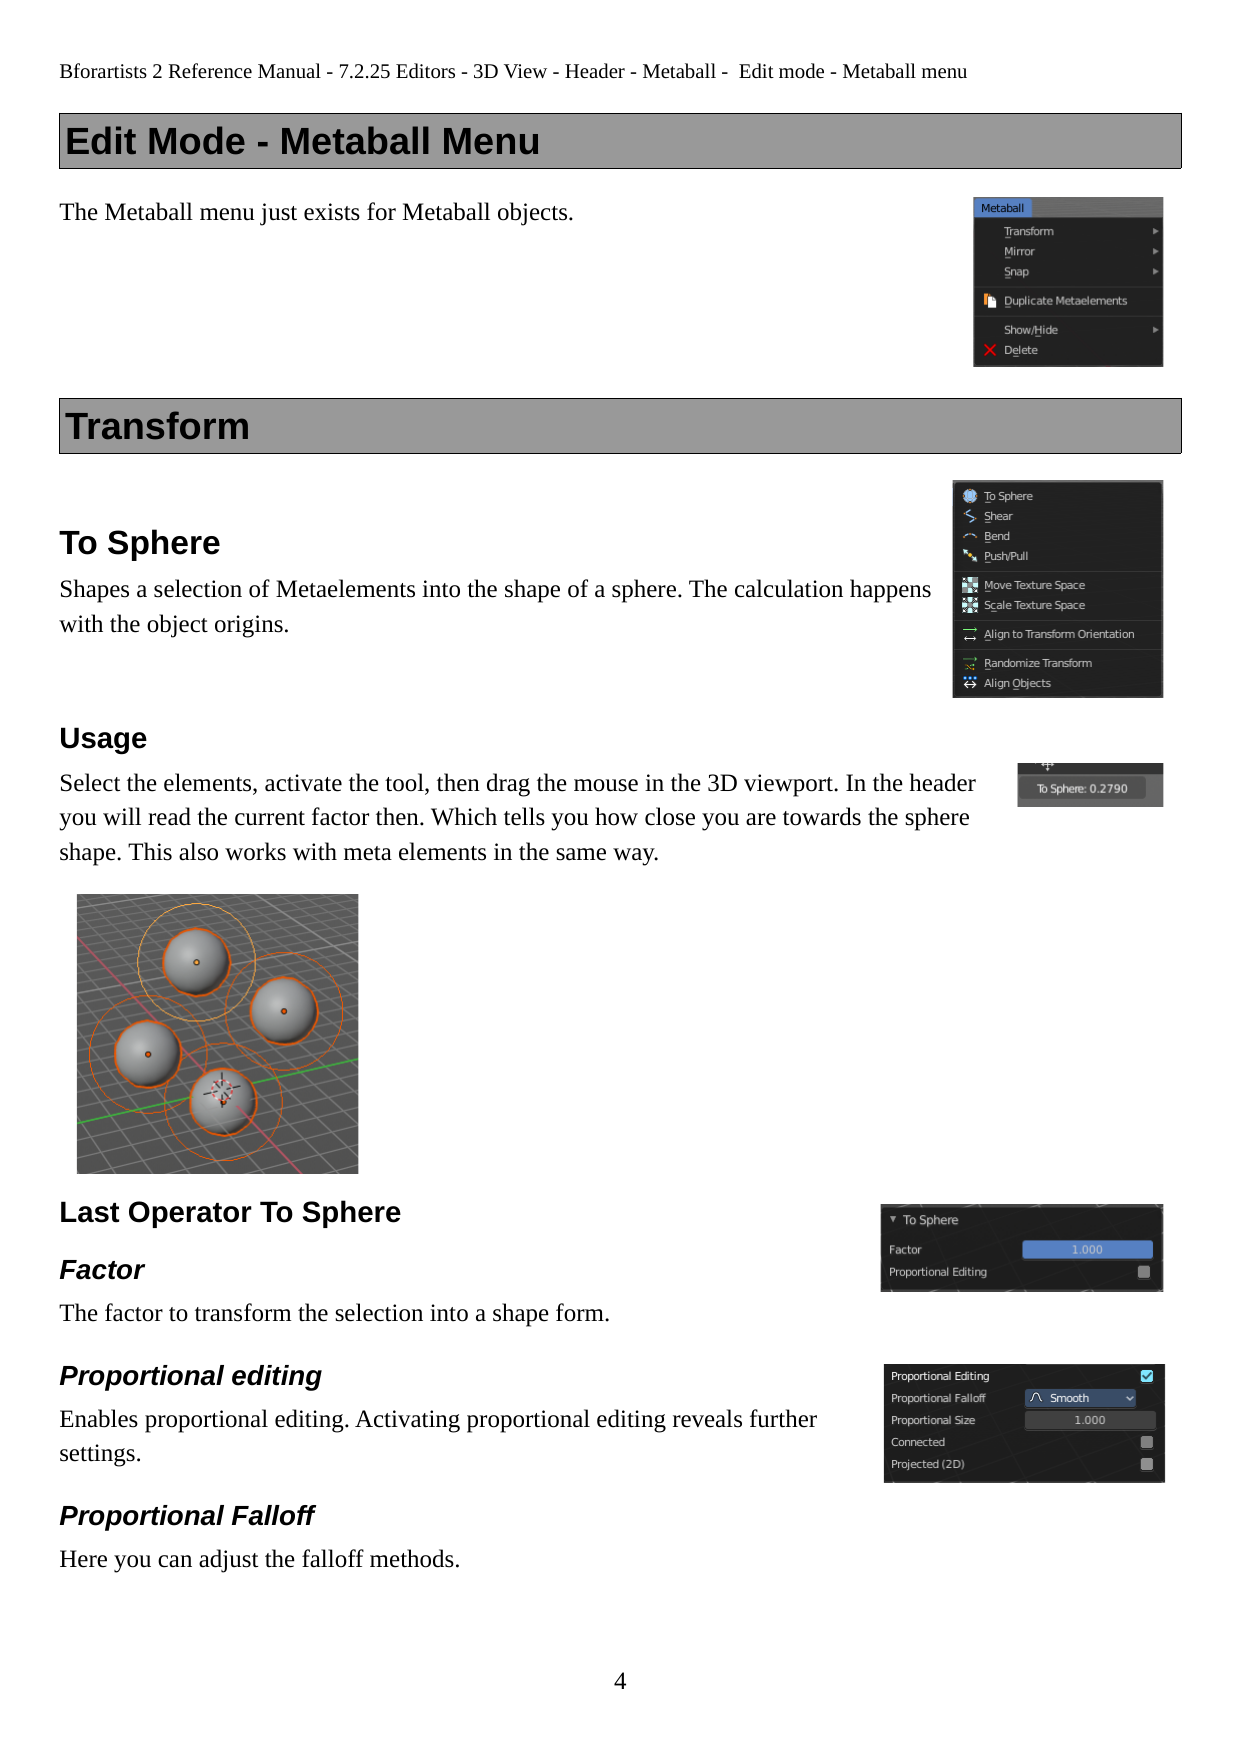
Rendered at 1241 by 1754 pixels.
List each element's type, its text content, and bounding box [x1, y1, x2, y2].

text Enables proportional editing. Activating proportional editing reveals further settings. [59, 1404, 883, 1467]
table_header Transform [60, 399, 1181, 453]
subtitle Last Operator To Sphere [59, 1195, 1181, 1228]
subtitle [1164, 523, 1181, 562]
picture [883, 1364, 1166, 1483]
text Here you can adjust the falloff methods. [59, 1544, 1181, 1573]
text The factor to transform the selection into a shape form. [59, 1298, 1181, 1327]
text Select the elements, activate the tool, then drag the mouse in the 3D viewport. In the header you will read the current factor then. Which tells you how close you are towards the sphere shape. This also works with meta elements in the same way. [59, 768, 1181, 865]
subtitle To Sphere [59, 523, 952, 562]
text The Metaball menu just exists for Metaball objects. [59, 197, 973, 225]
picture [76, 894, 359, 1174]
subtitle [1164, 1253, 1181, 1285]
picture [1017, 763, 1164, 807]
picture [880, 1204, 1164, 1292]
text Shapes a selection of Metaelements into the shape of a sphere. The calculation happens with the object origins. [59, 574, 952, 637]
subtitle Usage [59, 721, 1181, 755]
table_header Edit Mode - Metaball Menu [60, 114, 1181, 168]
subtitle Proportional Falloff [59, 1500, 1181, 1532]
picture [952, 480, 1164, 698]
subtitle Proportional editing [59, 1359, 1181, 1391]
picture [973, 197, 1164, 367]
subtitle Factor [59, 1253, 880, 1285]
